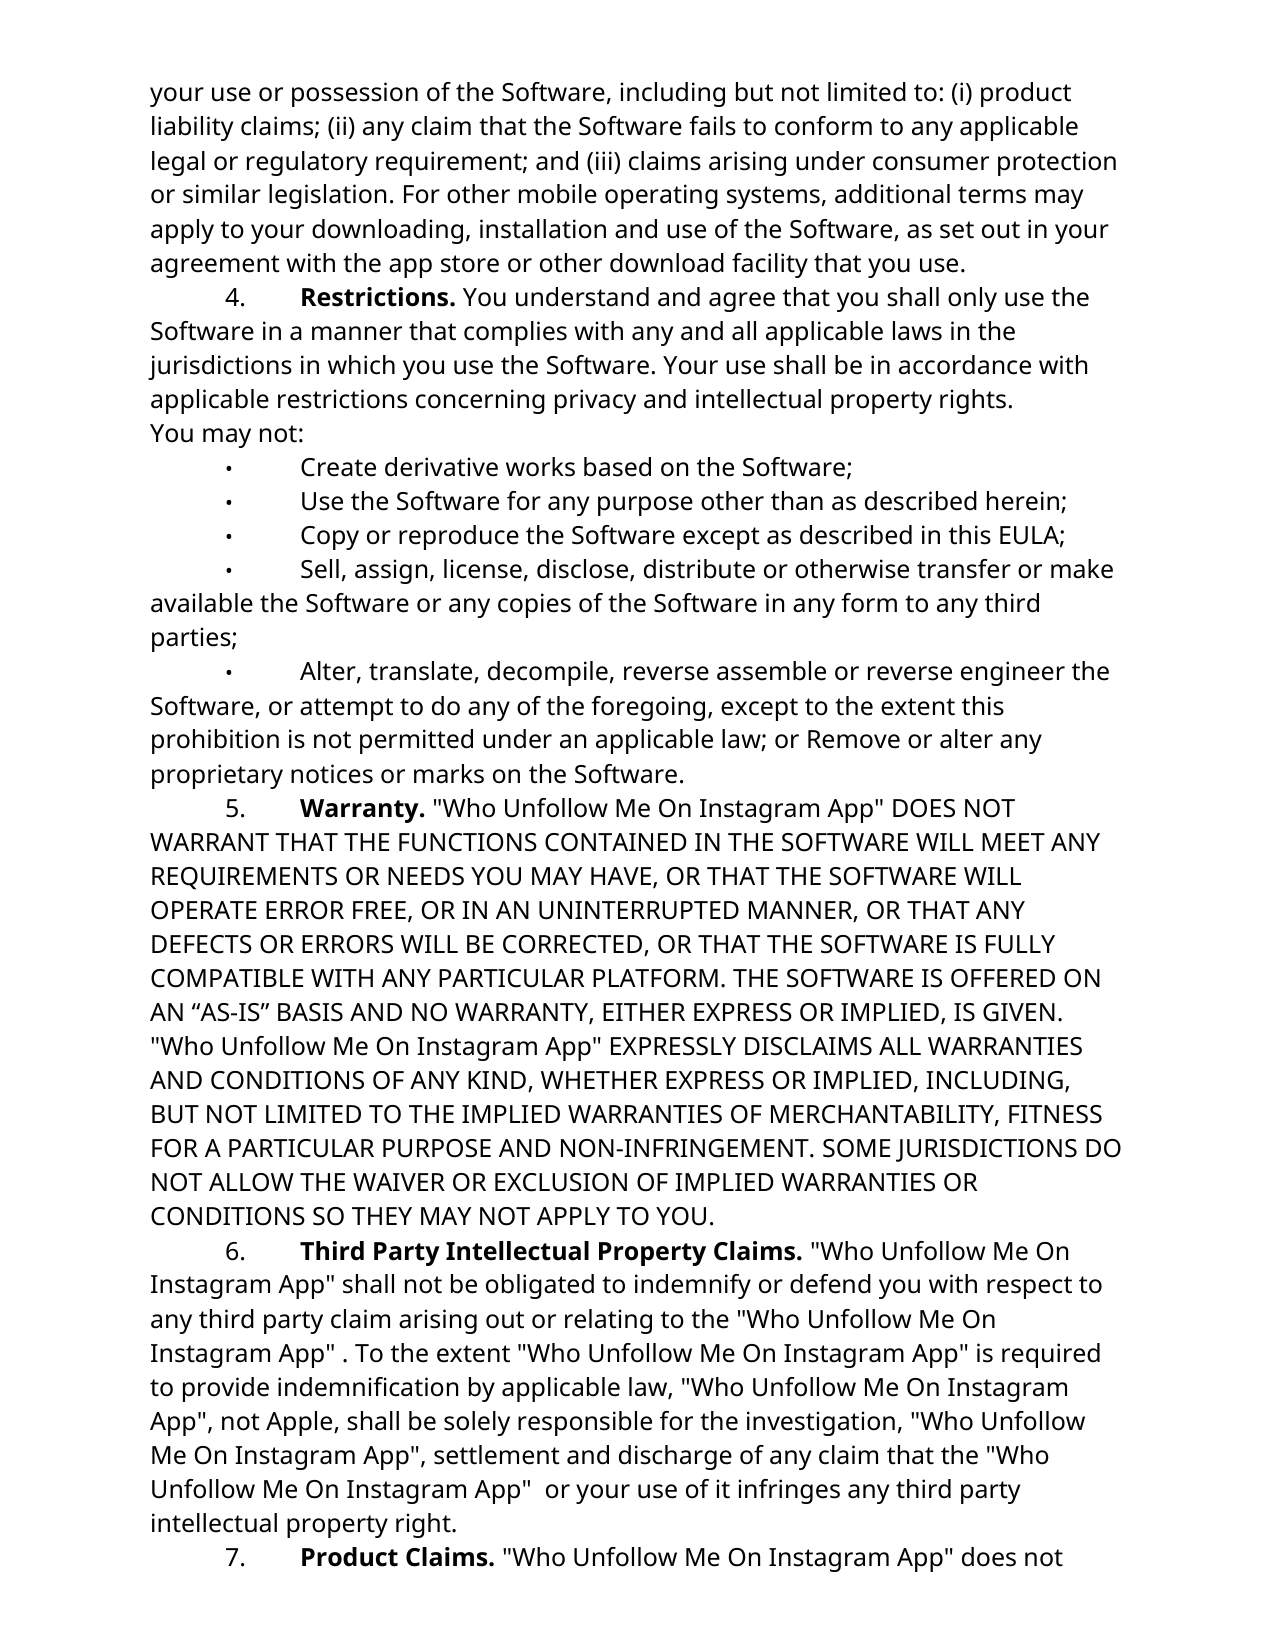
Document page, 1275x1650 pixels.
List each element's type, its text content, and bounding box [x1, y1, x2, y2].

text 5. Warranty. "Who Unfollow Me On Instagram App" DOES NOT WARRANT THAT THE FUNCTIONS CONTAINED IN THE SOFTWARE WILL MEET ANY REQUIREMENTS OR NEEDS YOU MAY HAVE, OR THAT THE SOFTWARE WILL OPERATE ERROR FREE, OR IN AN UNINTERRUPTED MANNER, OR THAT ANY DEFECTS OR ERRORS WILL BE CORRECTED, OR THAT THE SOFTWARE IS FULLY COMPATIBLE WITH ANY PARTICULAR PLATFORM. THE SOFTWARE IS OFFERED ON AN “AS-IS” BASIS AND NO WARRANTY, EITHER EXPRESS OR IMPLIED, IS GIVEN. "Who Unfollow Me On Instagram App" EXPRESSLY DISCLAIMS ALL WARRANTIES AND CONDITIONS OF ANY KIND, WHETHER EXPRESS OR IMPLIED, INCLUDING, BUT NOT LIMITED TO THE IMPLIED WARRANTIES OF MERCHANTABILITY, FITNESS FOR A PARTICULAR PURPOSE AND NON-INFRINGEMENT. SOME JURISDICTIONS DO NOT ALLOW THE WAIVER OR EXCLUSION OF IMPLIED WARRANTIES OR CONDITIONS SO THEY MAY NOT APPLY TO YOU. [150, 790, 1125, 1233]
text 4. Restrictions. You understand and agree that you shall only use the Software in a manner that complies with any and all applicable laws in the jurisdictions in which you use the Software. Your use shall be in accordance with applicable restrictions concerning privacy and intellectual property rights. You may not: [150, 279, 1125, 450]
text 7. Product Claims. "Who Unfollow Me On Instagram App" does not [150, 1540, 1125, 1574]
text • Copy or reproduce the Software except as described in this EULA; [150, 518, 1125, 552]
text • Sell, assign, license, disclose, distribute or otherwise transfer or make available the Software or any copies of the Software in any form to any third parties; [150, 552, 1125, 654]
text • Use the Software for any purpose other than as described herein; [150, 484, 1125, 518]
text 6. Third Party Intellectual Property Claims. "Who Unfollow Me On Instagram App" shall not be obligated to indemnify or defend you with respect to any third party claim arising out or relating to the "Who Unfollow Me On Instagram App" . To the extent "Who Unfollow Me On Instagram App" is required to provide indemnification by applicable law, "Who Unfollow Me On Instagram App", not Apple, shall be solely responsible for the investigation, "Who Unfollow Me On Instagram App", settlement and discharge of any claim that the "Who Unfollow Me On Instagram App" or your use of it infringes any third party intellectual property right. [150, 1233, 1125, 1540]
text • Create derivative works based on the Software; [150, 450, 1125, 484]
text your use or possession of the Software, including but not limited to: (i) product liability claims; (ii) any claim that the Software fails to conform to any applicable legal or regulatory requirement; and (iii) claims arising under consumer protection or similar legislation. For other mobile operating systems, additional terms may apply to your downloading, installation and use of the Software, as set out in your agreement with the app store or other download facility that you use. [150, 75, 1125, 279]
text • Alter, translate, decompile, reverse assemble or reverse engineer the Software, or attempt to do any of the foregoing, except to the extent this prohibition is not permitted under an applicable law; or Remove or alter any proprietary notices or marks on the Software. [150, 654, 1125, 790]
